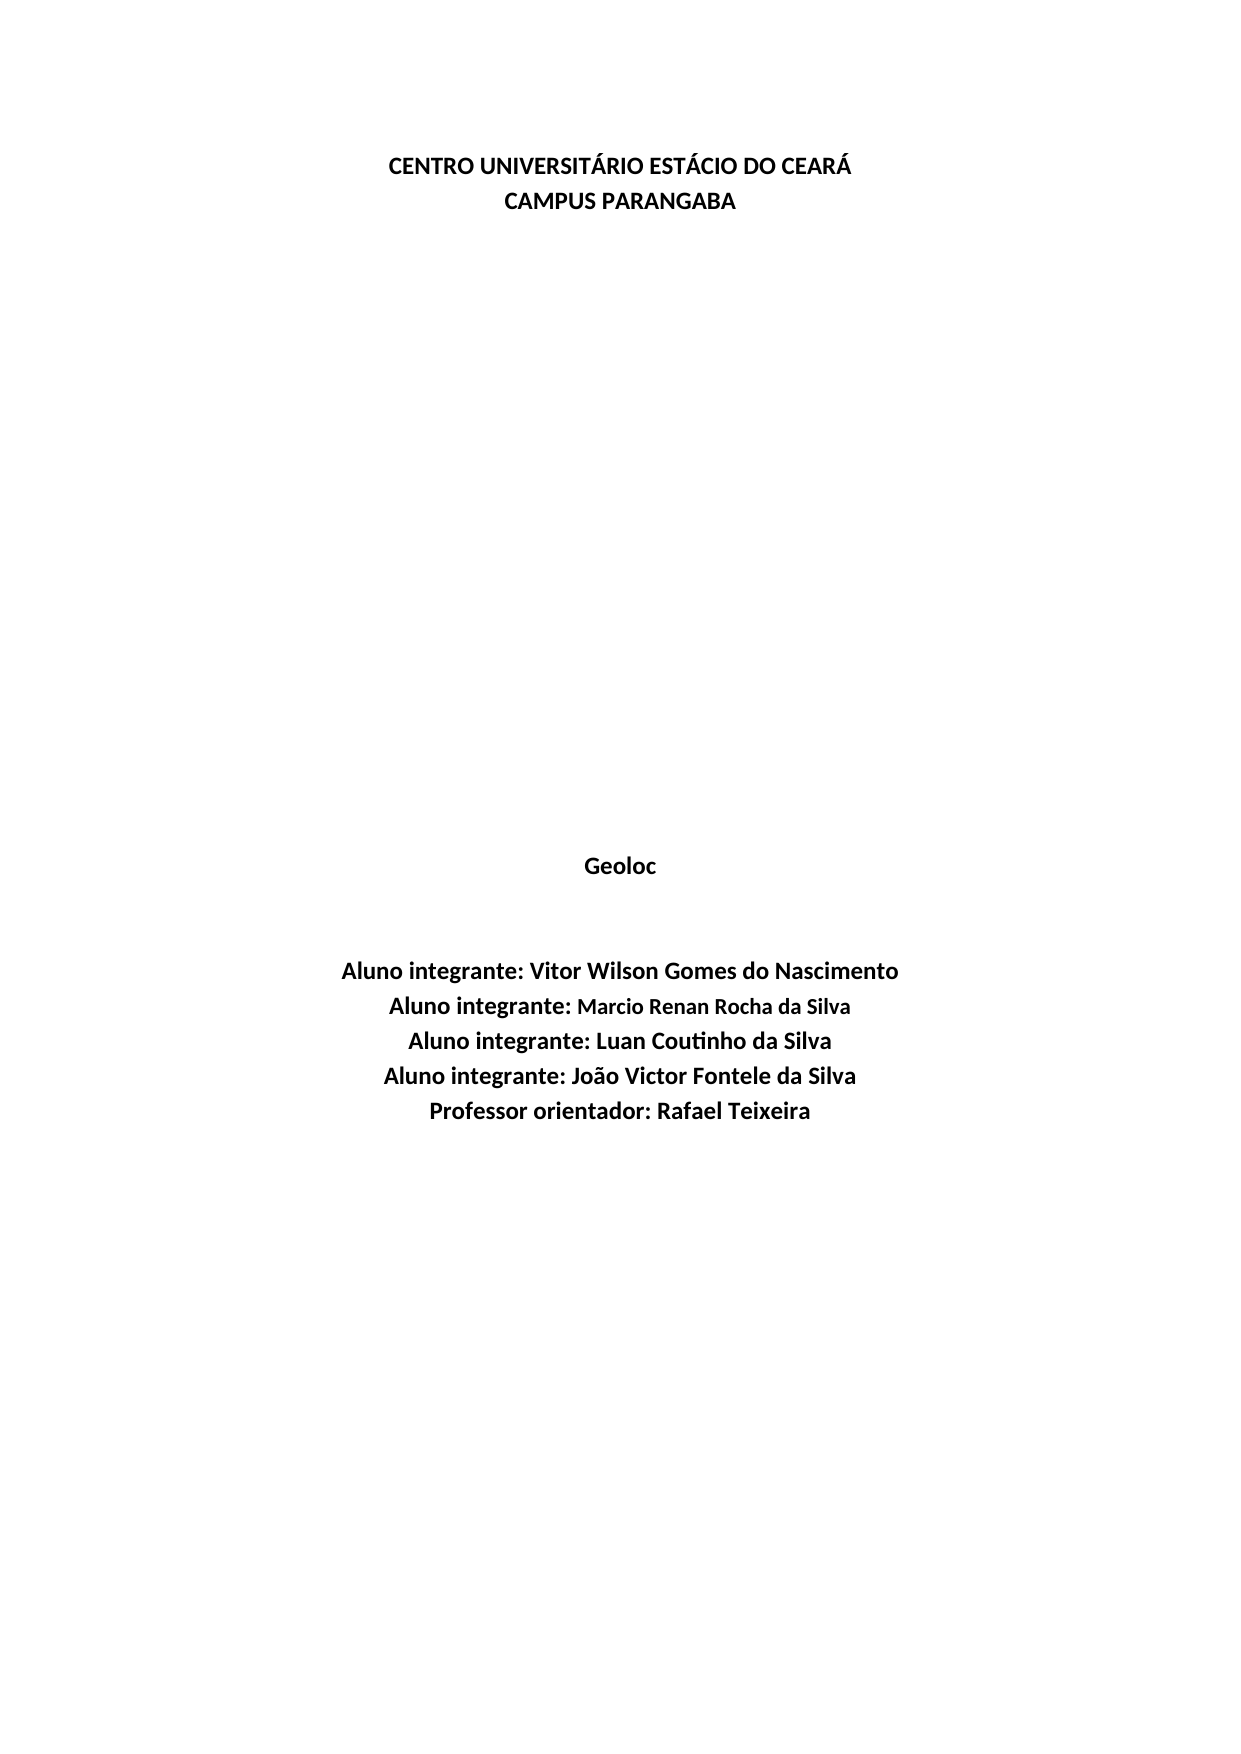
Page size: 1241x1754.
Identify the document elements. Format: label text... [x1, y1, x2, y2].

text Aluno integrante: João Victor Fontele da Silva [150, 1060, 1090, 1091]
text CENTRO UNIVERSITÁRIO ESTÁCIO DO CEARÁ [150, 150, 1090, 181]
text Aluno integrante: Luan Coutinho da Silva [150, 1025, 1090, 1056]
text Professor orientador: Rafael Teixeira [150, 1095, 1090, 1126]
text CAMPUS PARANGABA [150, 185, 1090, 216]
text Aluno integrante: Vitor Wilson Gomes do Nascimento [150, 955, 1090, 986]
text Aluno integrante: Marcio Renan Rocha da Silva [150, 990, 1090, 1021]
text Geoloc [150, 850, 1090, 881]
